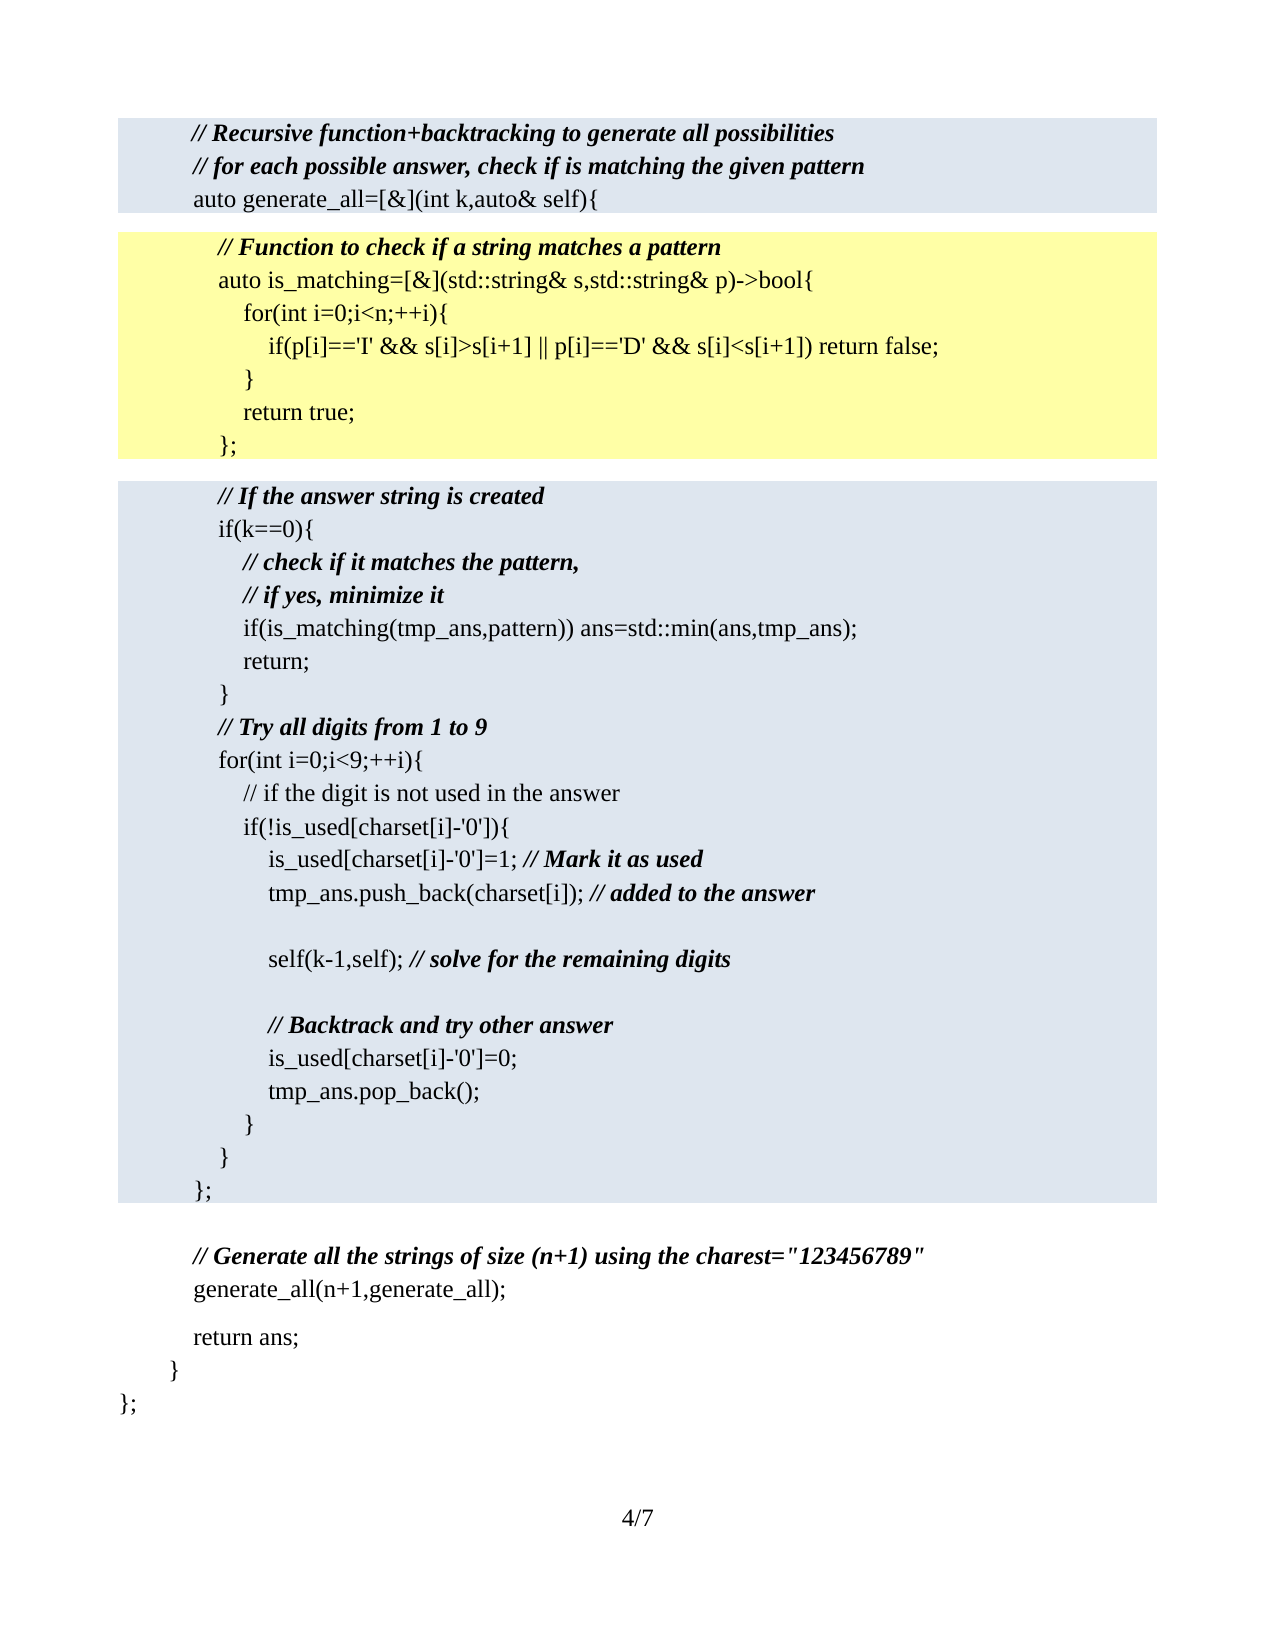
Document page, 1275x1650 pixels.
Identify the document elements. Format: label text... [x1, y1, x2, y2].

text auto is_matching=[&](std::string& s,std::string& p)->bool{ [118, 265, 1157, 294]
text for(int i=0;i<9;++i){ [118, 746, 1157, 774]
text tmp_ans.push_back(charset[i]); // added to the answer [118, 878, 1157, 906]
text auto generate_all=[&](int k,auto& self){ [118, 184, 1157, 213]
text if(p[i]=='I' && s[i]>s[i+1] || p[i]=='D' && s[i]<s[i+1]) return false; [118, 331, 1157, 360]
text is_used[charset[i]-'0']=0; [118, 1043, 1157, 1071]
text // Try all digits from 1 to 9 [118, 712, 1157, 741]
text }; [118, 1388, 1157, 1417]
text }; [118, 1175, 1157, 1203]
text return; [118, 646, 1157, 675]
text for(int i=0;i<n;++i){ [118, 298, 1157, 327]
text return true; [118, 397, 1157, 426]
text } [118, 1109, 1157, 1137]
text if(!is_used[charset[i]-'0']){ [118, 812, 1157, 840]
text // Recursive function+backtracking to generate all possibilities [118, 118, 1157, 147]
text // Generate all the strings of size (n+1) using the charest="123456789" [118, 1241, 1157, 1269]
text } [118, 1142, 1157, 1171]
text // if the digit is not used in the answer [118, 778, 1157, 807]
text return ans; [118, 1322, 1157, 1351]
text // for each possible answer, check if is matching the given pattern [118, 151, 1157, 180]
text generate_all(n+1,generate_all); [118, 1274, 1157, 1303]
text }; [118, 430, 1157, 459]
text is_used[charset[i]-'0']=1; // Mark it as used [118, 844, 1157, 873]
text if(is_matching(tmp_ans,pattern)) ans=std::min(ans,tmp_ans); [118, 613, 1157, 642]
text // check if it matches the pattern, [118, 547, 1157, 576]
text } [118, 1355, 1157, 1384]
text // If the answer string is created [118, 481, 1157, 510]
text // Backtrack and try other answer [118, 1010, 1157, 1038]
text } [118, 679, 1157, 708]
text self(k-1,self); // solve for the remaining digits [118, 944, 1157, 972]
text } [118, 364, 1157, 393]
text // if yes, minimize it [118, 580, 1157, 609]
text if(k==0){ [118, 514, 1157, 543]
text // Function to check if a string matches a pattern [118, 232, 1157, 261]
text tmp_ans.pop_back(); [118, 1076, 1157, 1104]
